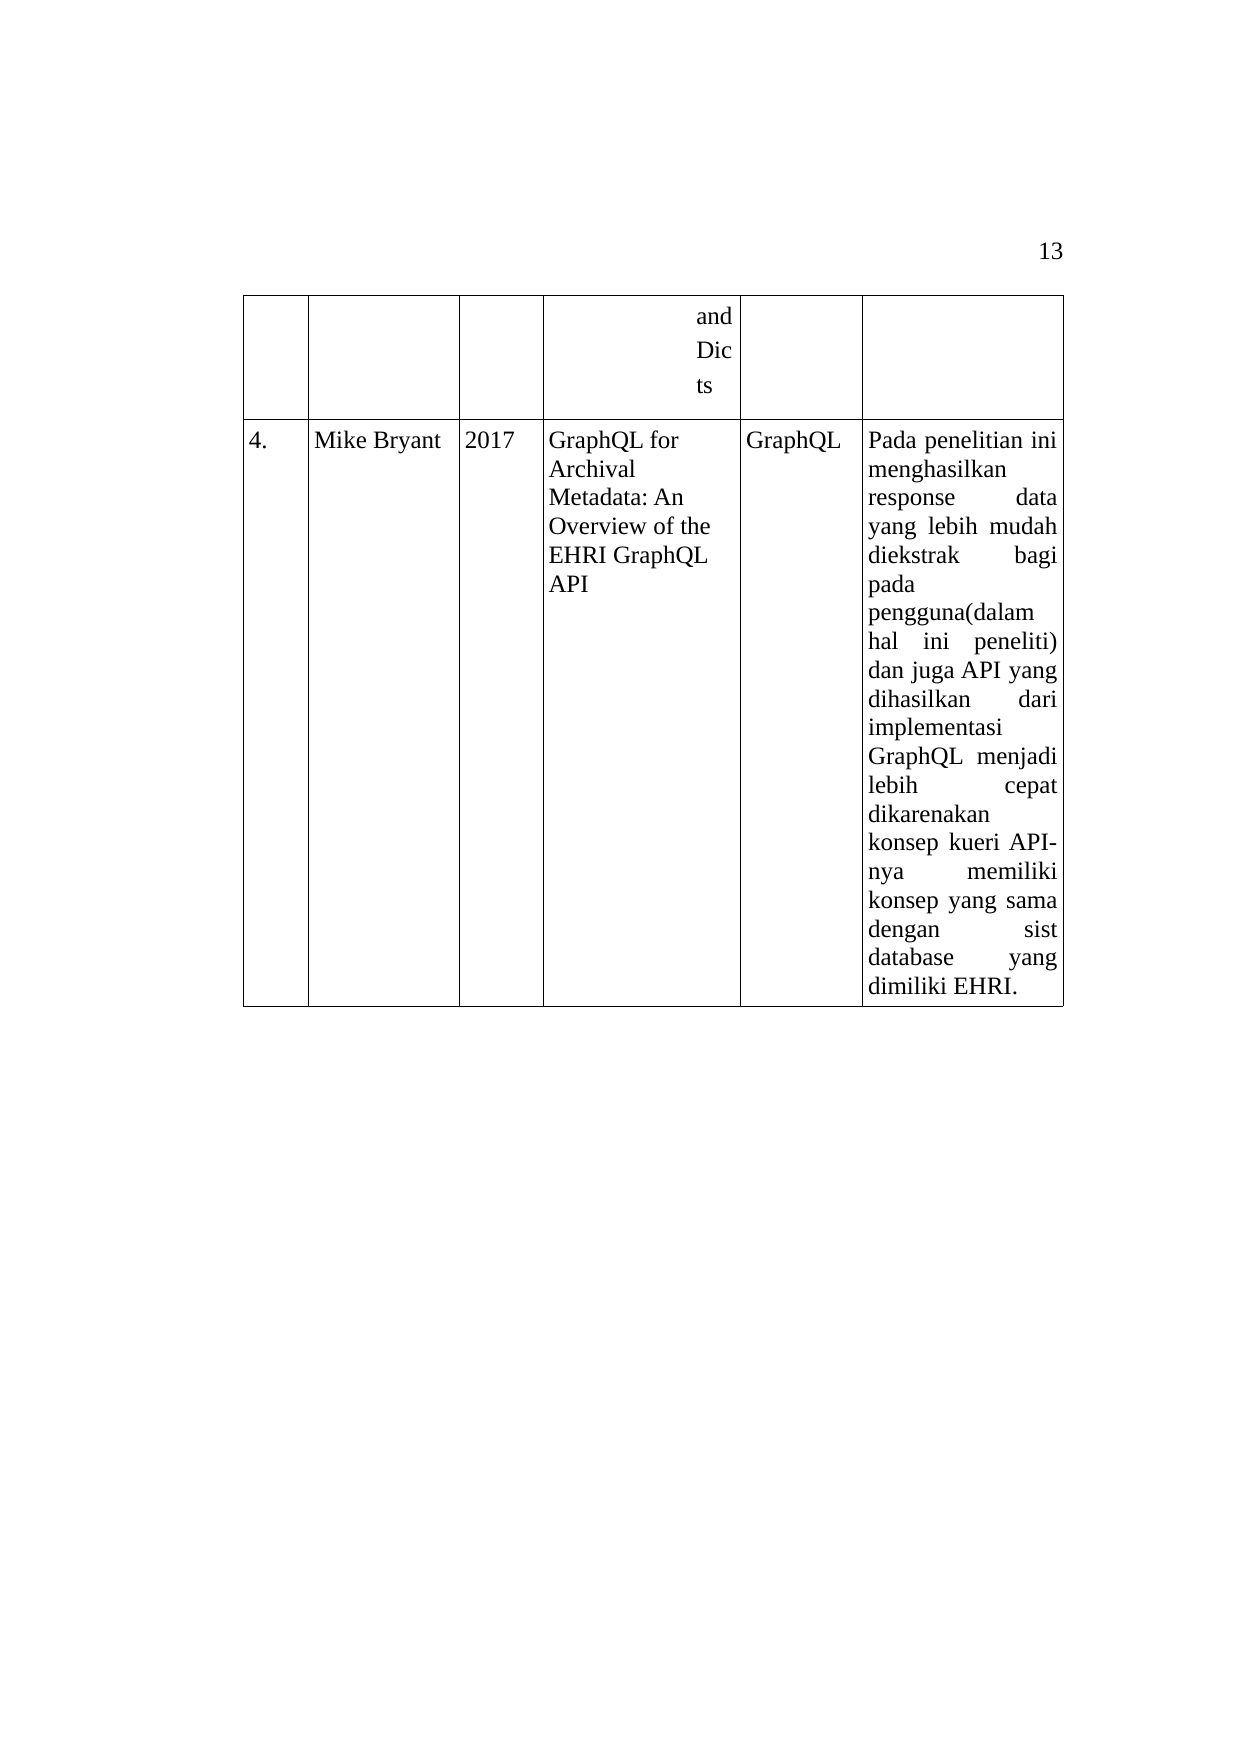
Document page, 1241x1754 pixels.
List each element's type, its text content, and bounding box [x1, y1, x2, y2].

table_cell [460, 296, 543, 419]
table_cell 2017 [460, 420, 543, 1006]
table_cell [741, 296, 862, 419]
table_cell 4. [244, 420, 308, 1006]
table_cell [309, 296, 459, 419]
table_cell GraphQL for Archival Metadata: An Overview of the EHRI GraphQL API [544, 420, 740, 1006]
table_cell Mike Bryant [309, 420, 459, 1006]
table_cell GraphQL [741, 420, 862, 1006]
table_cell and Dicts [544, 296, 740, 419]
table_cell [863, 296, 1063, 419]
table_cell [244, 296, 308, 419]
table_cell Pada penelitian ini menghasilkan response data yang lebih mudah diekstrak bagi pada pengguna(dalam hal ini peneliti) dan juga API yang dihasilkan dari implementasi GraphQL menjadi lebih cepat dikarenakan konsep kueri API-nya memiliki konsep yang sama dengan sist database yang dimiliki EHRI. [863, 420, 1063, 1006]
